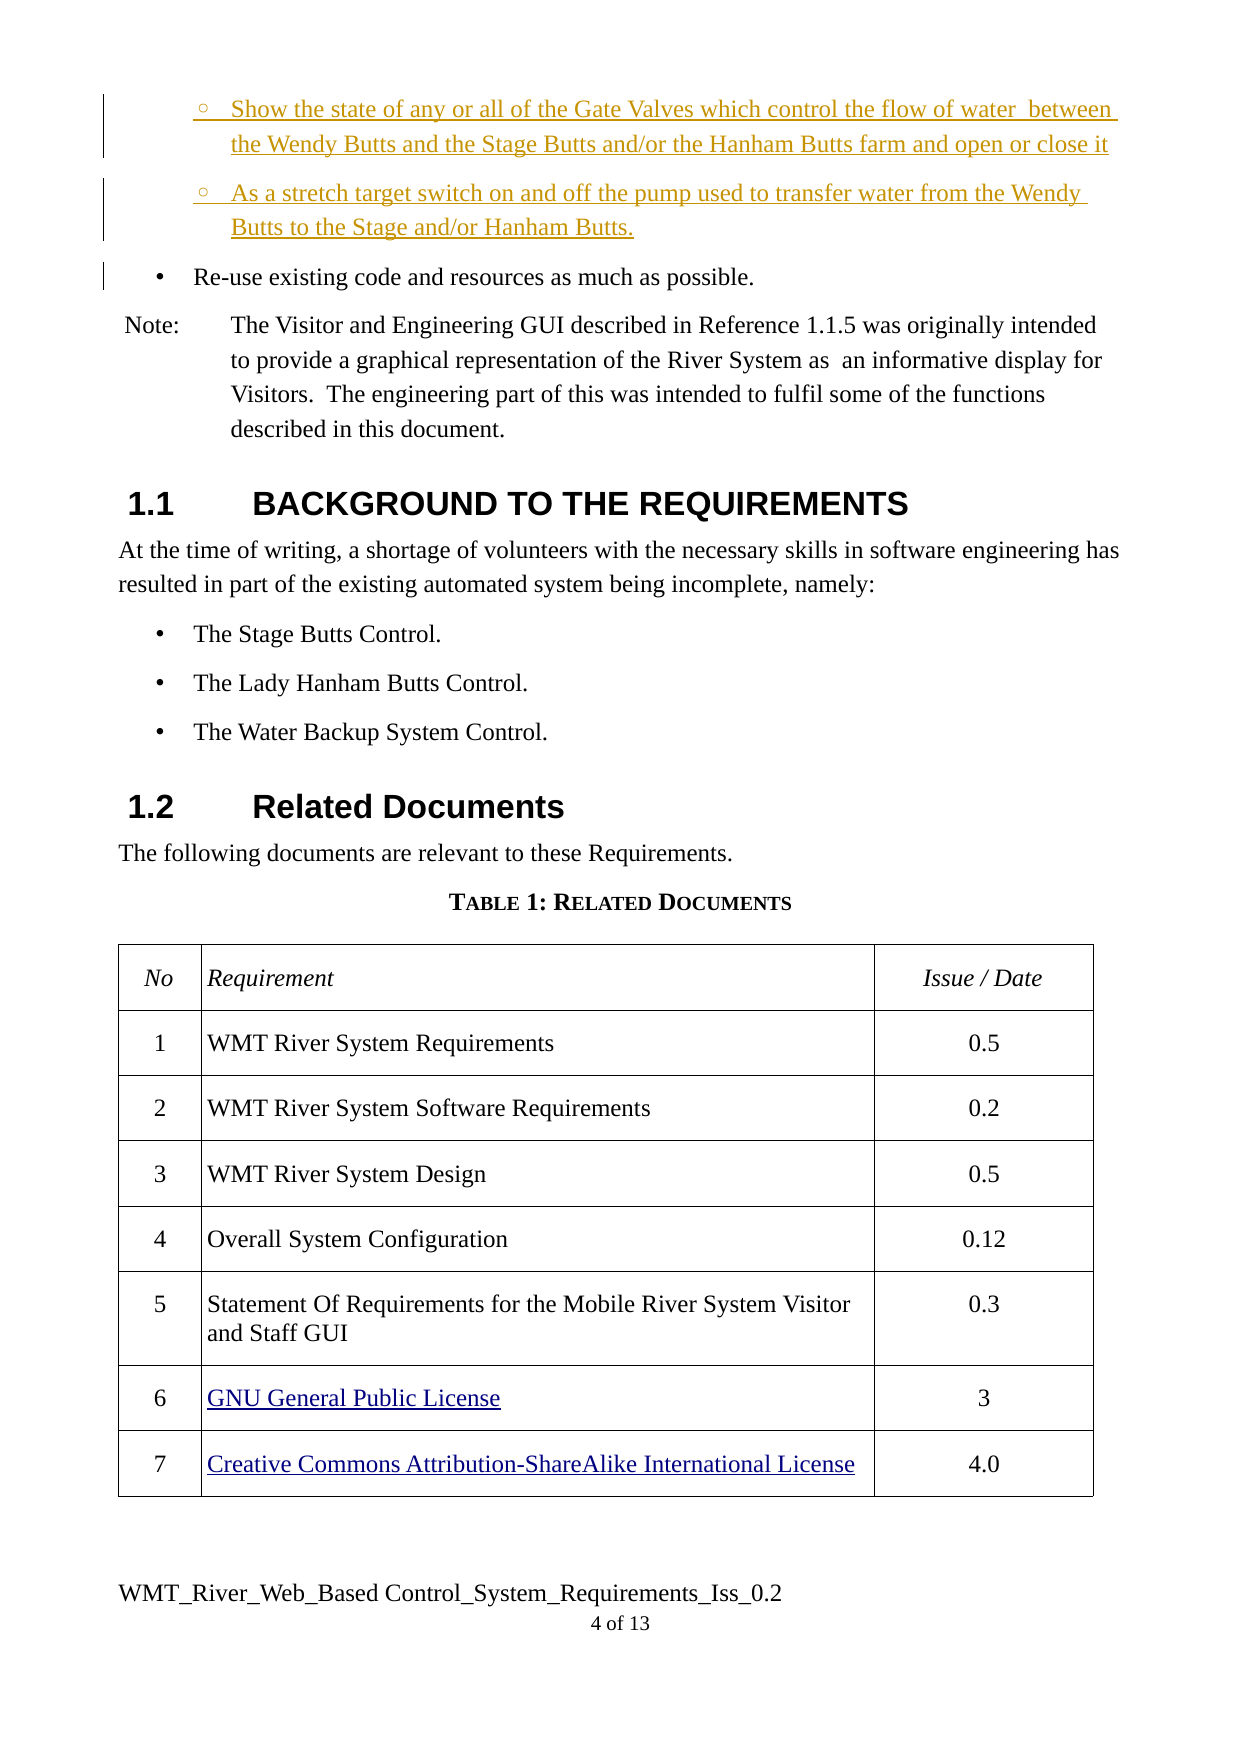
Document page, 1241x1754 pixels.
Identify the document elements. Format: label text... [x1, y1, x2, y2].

text Note: The Visitor and Engineering GUI described in Reference 1.1.5 was originally intended to provide a graphical representation of the River System as an informative display for Visitors. The engineering part of this was intended to fulfil some of the functions described in this document. [124, 311, 1122, 443]
table_cell 2 [119, 1076, 201, 1140]
table_header Issue / Date [875, 945, 1093, 1010]
table_cell GNU General Public License [202, 1366, 874, 1430]
table_cell 0.2 [875, 1076, 1093, 1140]
table_cell Overall System Configuration [202, 1207, 874, 1271]
table_cell 0.3 [875, 1272, 1093, 1365]
text The following documents are relevant to these Requirements. [118, 838, 1122, 867]
table_cell 5 [119, 1272, 201, 1365]
subtitle Table 1: Related Documents [118, 887, 1122, 916]
table_cell WMT River System Software Requirements [202, 1076, 874, 1140]
list Re-use existing code and resources as much as possible. [156, 262, 1122, 290]
table_cell Creative Commons Attribution-ShareAlike International License [202, 1431, 874, 1496]
table_cell 0.12 [875, 1207, 1093, 1271]
table_cell 4 [119, 1207, 201, 1271]
list The Lady Hanham Butts Control. [156, 668, 1122, 696]
table_cell 4.0 [875, 1431, 1093, 1496]
text At the time of writing, a shortage of volunteers with the necessary skills in software engineering has resulted in part of the existing automated system being incomplete, namely: [118, 535, 1122, 598]
table_cell Statement Of Requirements for the Mobile River System Visitor and Staff GUI [202, 1272, 874, 1365]
table_cell 3 [875, 1366, 1093, 1430]
list The Stage Butts Control. [156, 619, 1122, 647]
table_cell 0.5 [875, 1011, 1093, 1075]
table_cell 6 [119, 1366, 201, 1430]
subtitle BACKGROUND TO THE REQUIREMENTS [118, 484, 1122, 523]
list Show the state of any or all of the Gate Valves which control the flow of water between the Wendy Butts and the Stage Butts and/or the Hanham Butts farm and open or close it [193, 94, 1122, 158]
table_cell 1 [119, 1011, 201, 1075]
list The Water Backup System Control. [156, 717, 1122, 746]
table_cell WMT River System Design [202, 1141, 874, 1206]
table_header Requirement [202, 945, 874, 1010]
table_cell WMT River System Requirements [202, 1011, 874, 1075]
table_cell 3 [119, 1141, 201, 1206]
subtitle Related Documents [118, 787, 1122, 825]
table_cell 0.5 [875, 1141, 1093, 1206]
list As a stretch target switch on and off the pump used to transfer water from the Wendy Butts to the Stage and/or Hanham Butts. [193, 178, 1122, 241]
table_cell 7 [119, 1431, 201, 1496]
table_header No [119, 945, 201, 1010]
